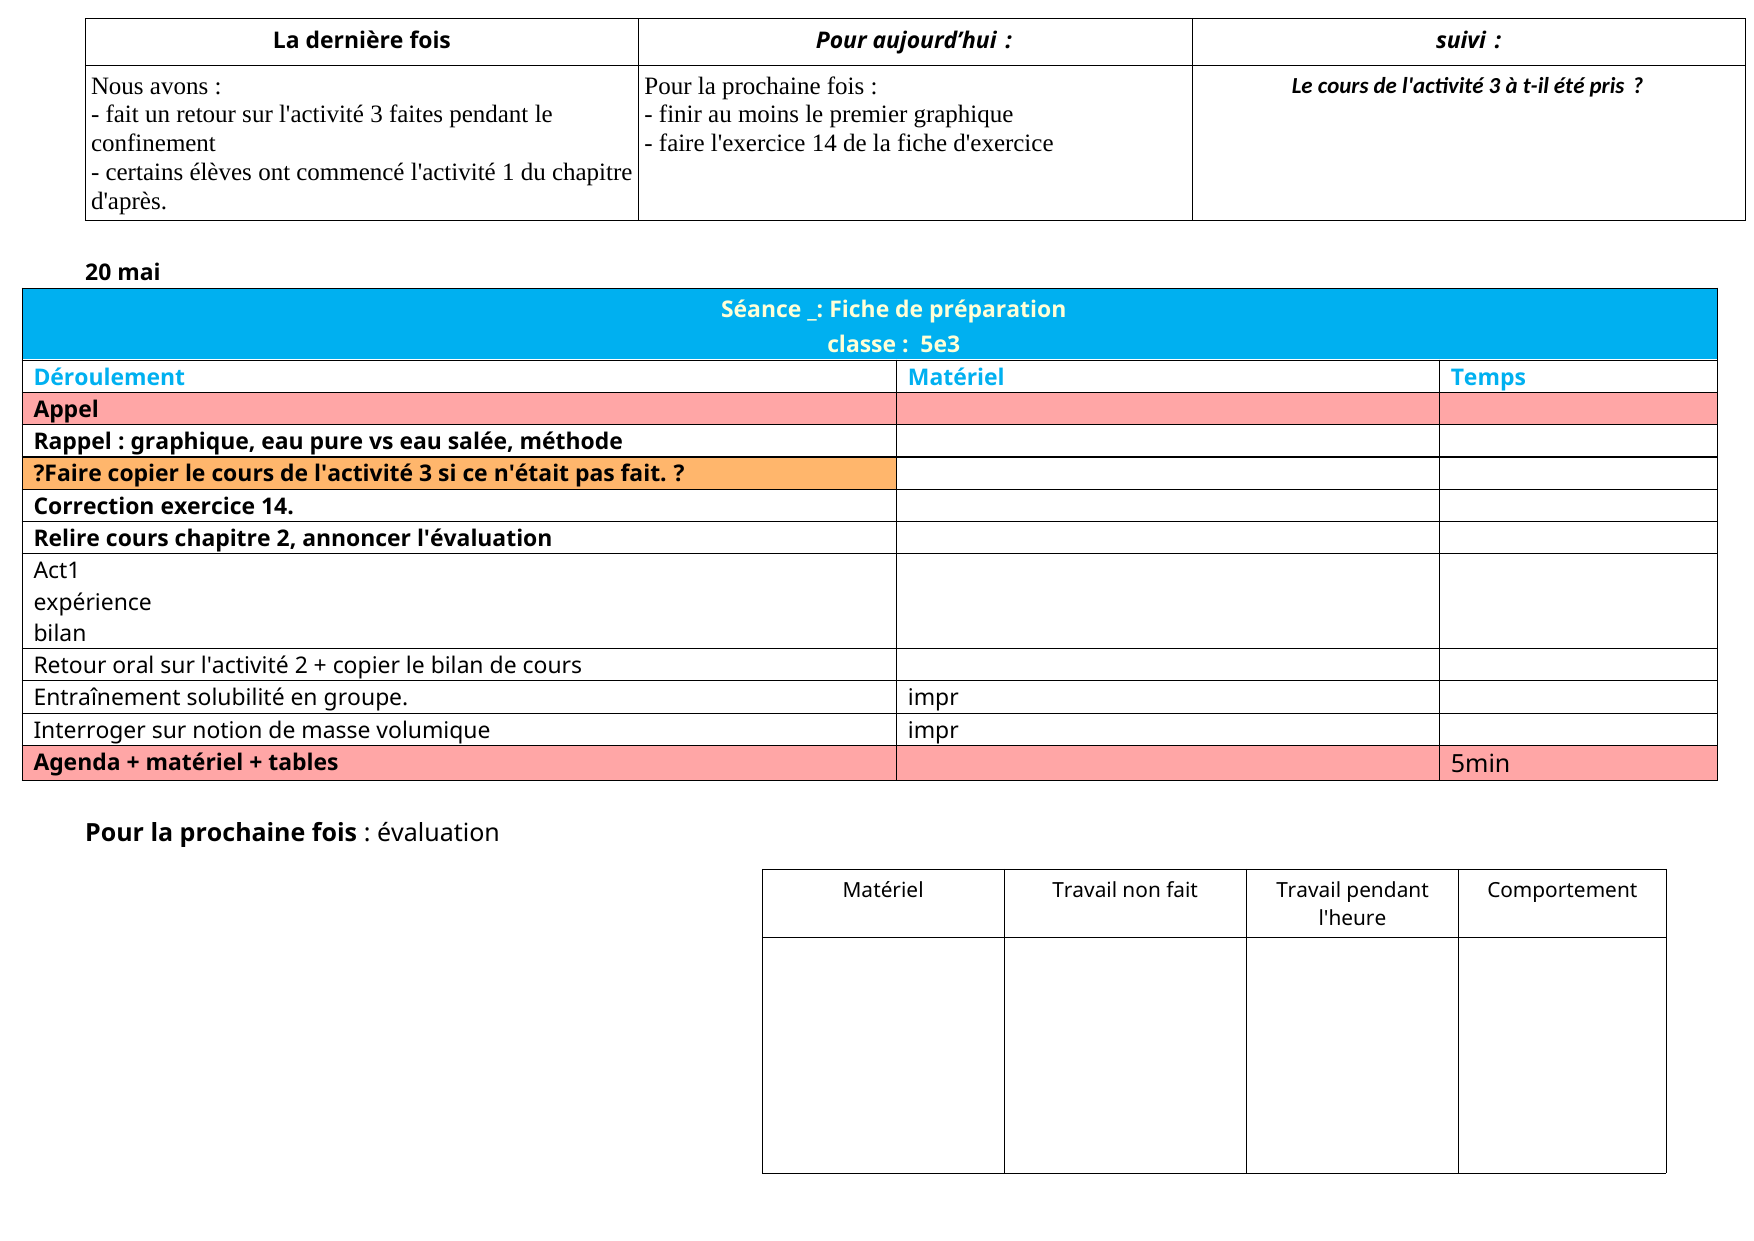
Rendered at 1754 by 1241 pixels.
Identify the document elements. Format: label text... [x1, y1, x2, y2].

table_cell Correction exercice 14. [23, 490, 896, 521]
table_cell Entraînement solubilité en groupe. [23, 681, 896, 713]
table_header La dernière fois [86, 19, 638, 65]
table_cell Le cours de l'activité 3 à t-il été pris ? [1193, 66, 1745, 220]
table_cell Matériel [897, 361, 1439, 392]
table_cell [763, 938, 1004, 1173]
table_cell [1440, 490, 1717, 521]
table_cell Agenda + matériel + tables [23, 746, 896, 780]
table_cell [1440, 458, 1717, 489]
table_cell Interroger sur notion de masse volumique [23, 714, 896, 745]
table_cell impr [897, 681, 1439, 713]
table_cell Rappel : graphique, eau pure vs eau salée, méthode [23, 425, 896, 456]
table_cell Nous avons : - fait un retour sur l'activité 3 faites pendant le confinement - certains élèves ont commencé l'activité 1 du chapitre d'après. [86, 66, 638, 220]
table_cell Act1 expérience bilan [23, 554, 896, 648]
table_cell [1440, 425, 1717, 456]
table_cell [1247, 938, 1458, 1173]
table_header Pour aujourd’hui : [639, 19, 1192, 65]
table_cell Retour oral sur l'activité 2 + copier le bilan de cours [23, 649, 896, 680]
table_cell [897, 522, 1439, 553]
table_cell Relire cours chapitre 2, annoncer l'évaluation [23, 522, 896, 553]
table_cell [897, 458, 1439, 489]
table_cell [897, 649, 1439, 680]
table_cell [1440, 649, 1717, 680]
table_cell impr [897, 714, 1439, 745]
table_cell [897, 425, 1439, 456]
table_cell Déroulement [23, 361, 896, 392]
table_header Travail pendant l'heure [1247, 870, 1458, 937]
table_cell [1440, 522, 1717, 553]
table_cell ?Faire copier le cours de l'activité 3 si ce n'était pas fait. ? [23, 458, 896, 489]
table_cell [897, 746, 1439, 780]
table_header Matériel [763, 870, 1004, 937]
table_header Comportement [1459, 870, 1666, 937]
table_cell Temps [1440, 361, 1717, 392]
table_cell Pour la prochaine fois : - finir au moins le premier graphique - faire l'exercice 14 de la fiche d'exercice [639, 66, 1192, 220]
table_cell [1005, 938, 1246, 1173]
table_header suivi : [1193, 19, 1745, 65]
text Pour la prochaine fois : évaluation [85, 815, 1745, 849]
table_cell [1459, 938, 1666, 1173]
table_cell [897, 554, 1439, 648]
table_cell [1440, 714, 1717, 745]
table_cell Appel [23, 393, 896, 424]
table_cell [897, 490, 1439, 521]
table_cell [1440, 393, 1717, 424]
table_cell [897, 393, 1439, 424]
table_cell 5min [1440, 746, 1717, 780]
text 20 mai [85, 256, 1754, 288]
table_header Séance _: Fiche de préparation classe : 5e3 [23, 289, 1717, 359]
table_cell [1440, 681, 1717, 713]
table_cell [1440, 554, 1717, 648]
table_header Travail non fait [1005, 870, 1246, 937]
